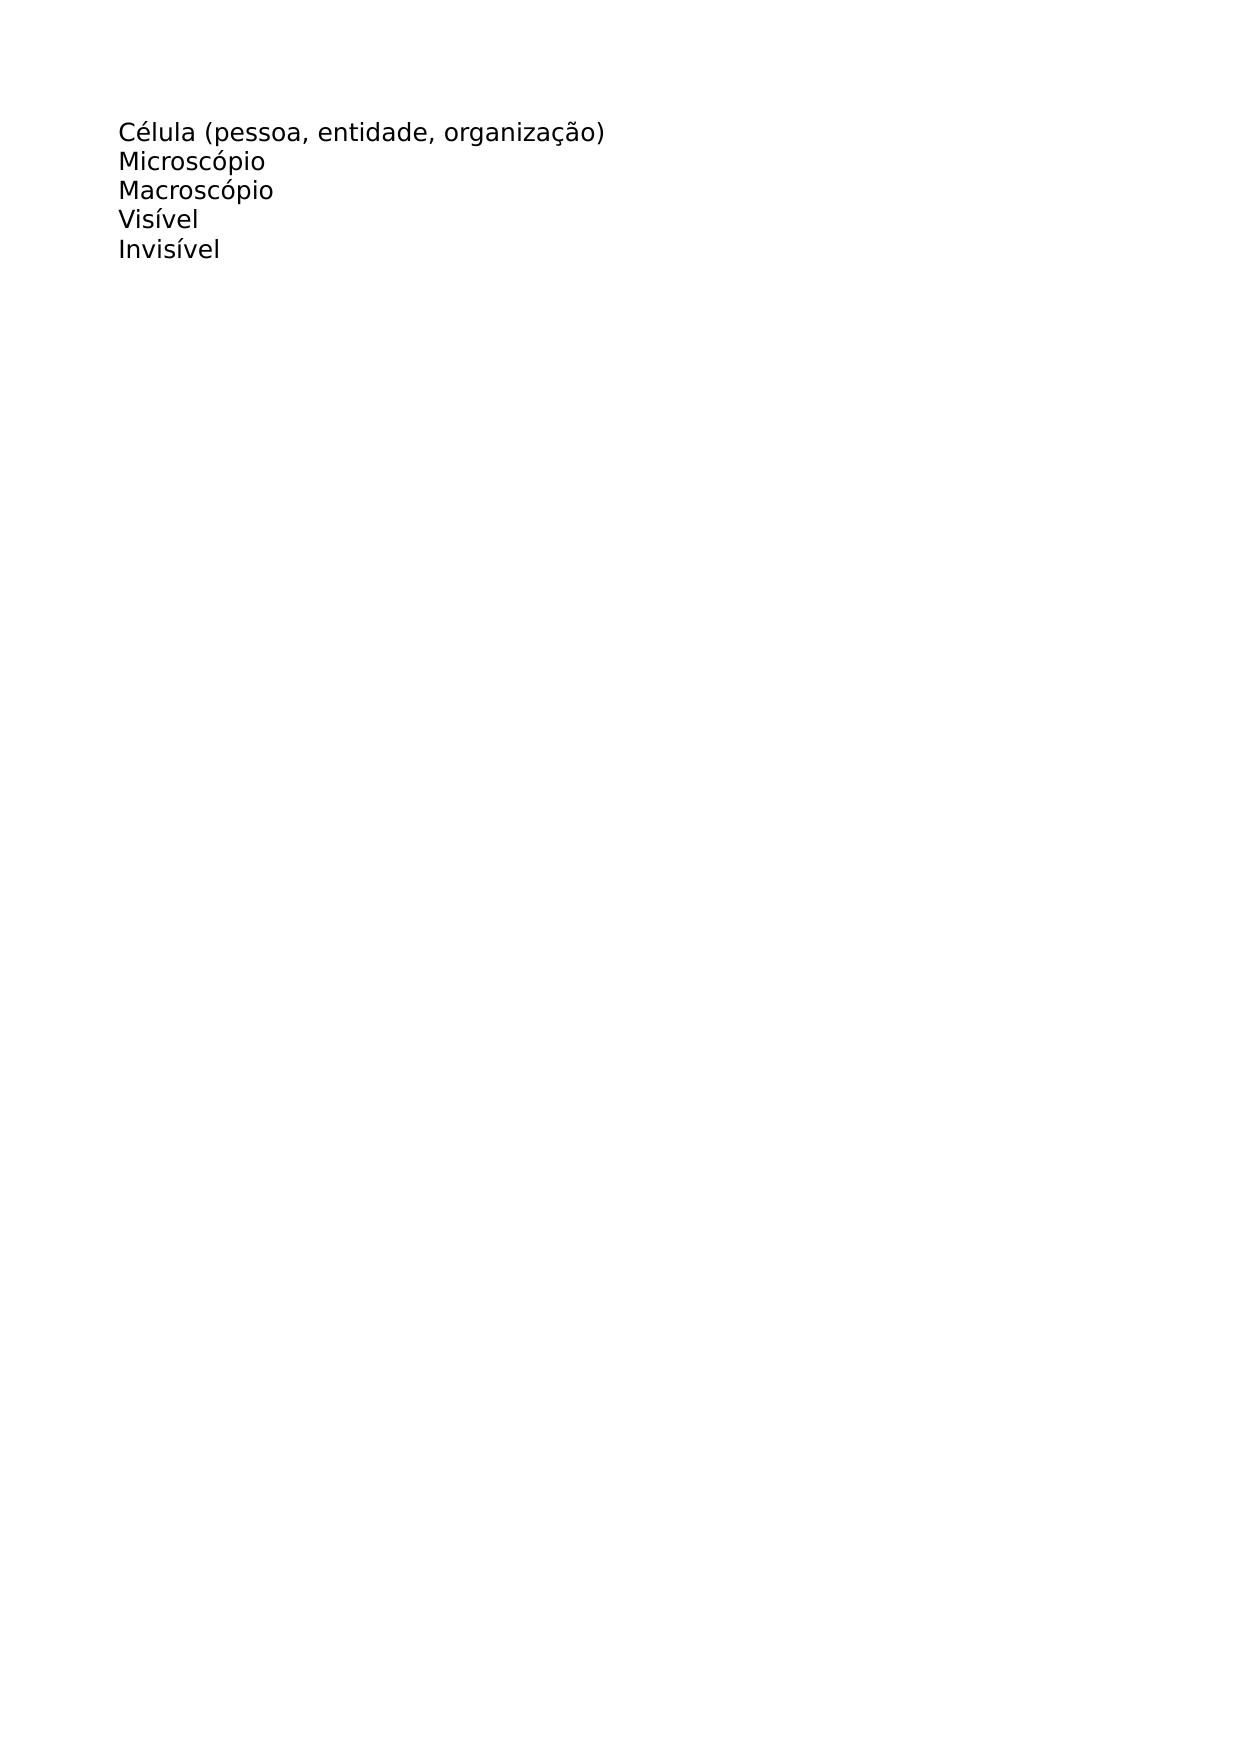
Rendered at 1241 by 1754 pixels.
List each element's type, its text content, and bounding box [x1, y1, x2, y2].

text Visível [118, 206, 1122, 235]
text Invisível [118, 235, 1122, 264]
text Macroscópio [118, 176, 1122, 206]
text Célula (pessoa, entidade, organização) [118, 118, 1122, 147]
text Microscópio [118, 147, 1122, 176]
